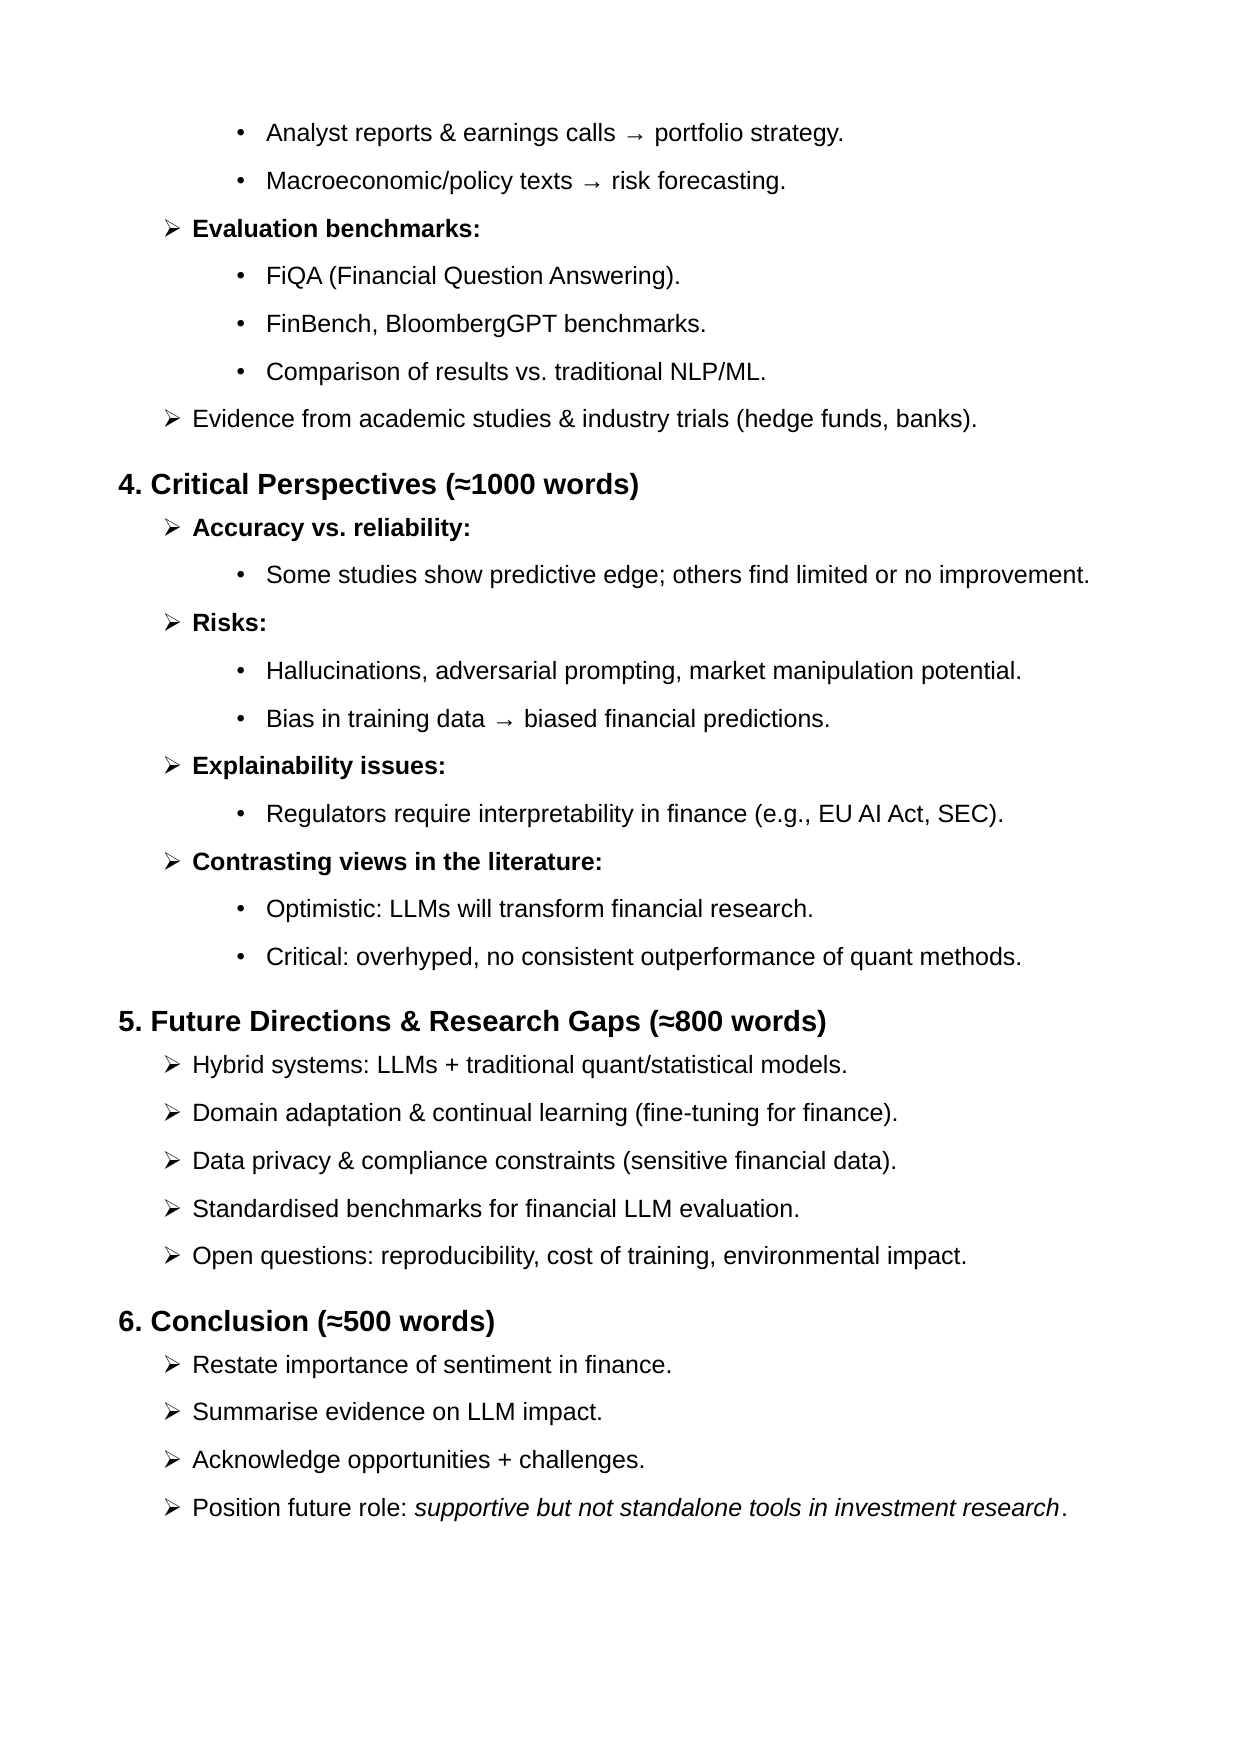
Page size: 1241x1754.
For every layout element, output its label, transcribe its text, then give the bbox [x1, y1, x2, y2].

list Restate importance of sentiment in finance. [162, 1349, 1122, 1378]
list Hallucinations, adversarial prompting, market manipulation potential. [236, 656, 1122, 685]
list Evidence from academic studies & industry trials (hedge funds, banks). [162, 404, 1122, 433]
subtitle 5. Future Directions & Research Gaps (≈800 words) [118, 1004, 1122, 1038]
list Standardised benchmarks for financial LLM evaluation. [162, 1193, 1122, 1222]
list Hybrid systems: LLMs + traditional quant/statistical models. [162, 1050, 1122, 1079]
list Accuracy vs. reliability: [162, 513, 1122, 542]
list Domain adaptation & continual learning (fine-tuning for finance). [162, 1098, 1122, 1127]
list Analyst reports & earnings calls → portfolio strategy. [236, 118, 1122, 147]
list Critical: overhyped, no consistent outperformance of quant methods. [236, 942, 1122, 971]
list Optimistic: LLMs will transform financial research. [236, 894, 1122, 923]
list Open questions: reproducibility, cost of training, environmental impact. [162, 1241, 1122, 1270]
list Regulators require interpretability in finance (e.g., EU AI Act, SEC). [236, 799, 1122, 828]
list Macroeconomic/policy texts → risk forecasting. [236, 166, 1122, 195]
list Bias in training data → biased financial predictions. [236, 703, 1122, 732]
list FiQA (Financial Question Answering). [236, 261, 1122, 290]
list Risks: [162, 608, 1122, 637]
list Explainability issues: [162, 751, 1122, 780]
list Acknowledge opportunities + challenges. [162, 1445, 1122, 1474]
subtitle 4. Critical Perspectives (≈1000 words) [118, 467, 1122, 500]
list Comparison of results vs. traditional NLP/ML. [236, 357, 1122, 386]
list FinBench, BloombergGPT benchmarks. [236, 309, 1122, 338]
list Contrasting views in the literature: [162, 847, 1122, 876]
list Summarise evidence on LLM impact. [162, 1397, 1122, 1426]
subtitle 6. Conclusion (≈500 words) [118, 1303, 1122, 1337]
list Evaluation benchmarks: [162, 213, 1122, 242]
list Data privacy & compliance constraints (sensitive financial data). [162, 1146, 1122, 1175]
list Position future role: supportive but not standalone tools in investment research. [162, 1493, 1122, 1522]
list Some studies show predictive edge; others find limited or no improvement. [236, 560, 1122, 589]
